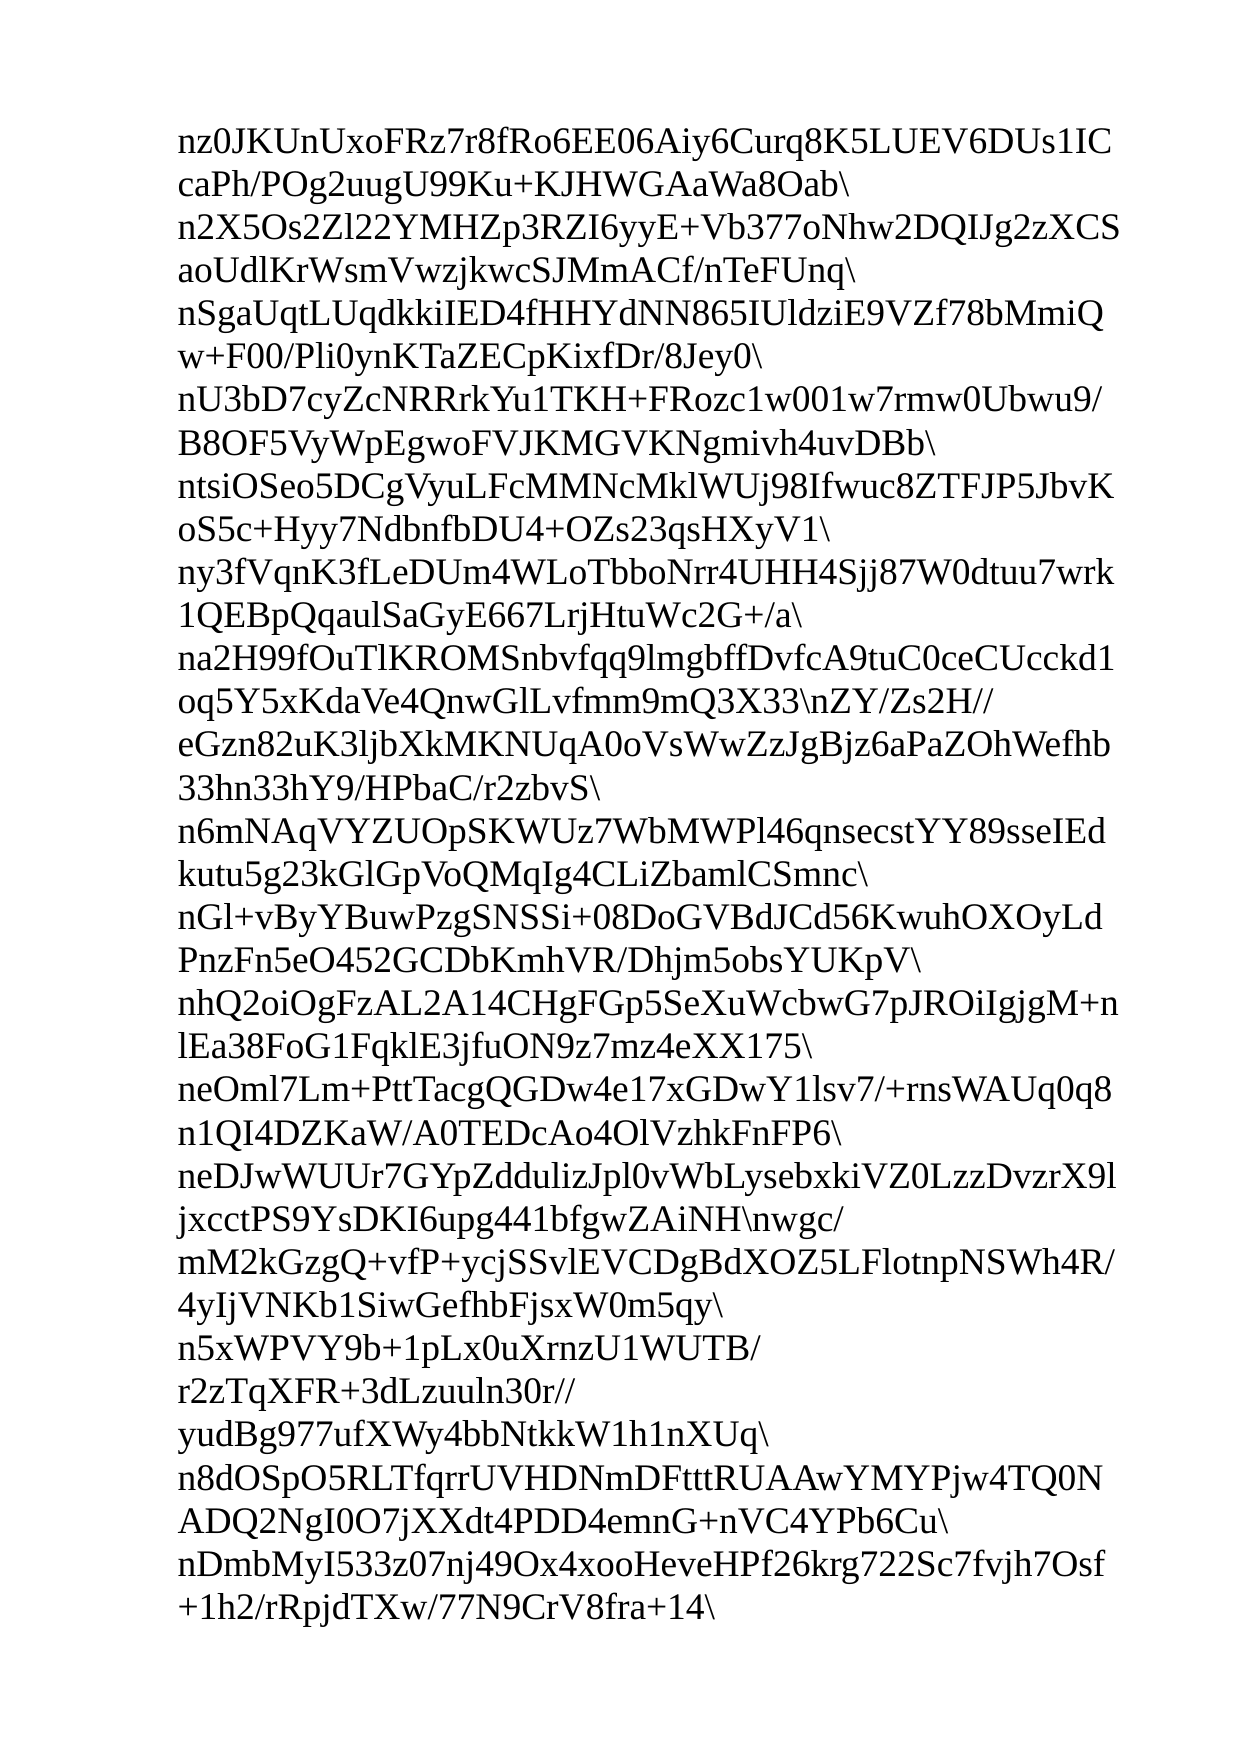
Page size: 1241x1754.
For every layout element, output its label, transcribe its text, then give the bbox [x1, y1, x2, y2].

list nz0JKUnUxoFRz7r8fRo6EE06Aiy6Curq8K5LUEV6DUs1ICcaPh/POg2uugU99Ku+KJHWGAaWa8Oab\n2X5Os2Zl22YMHZp3RZI6yyE+Vb377oNhw2DQIJg2zXCSaoUdlKrWsmVwzjkwcSJMmACf/nTeFUnq\nSgaUqtLUqdkkiIED4fHHYdNN865IUldziE9VZf78bMmiQw+F00/Pli0ynKTaZECpKixfDr/8Jey0\nU3bD7cyZcNRRrkYu1TKH+FRozc1w001w7rmw0Ubwu9/B8OF5VyWpEgwoFVJKMGVKNgmivh4uvDBb\ntsiOSeo5DCgVyuLFcMMNcMklWUj98Ifwuc8ZTFJP5JbvKoS5c+Hyy7NdbnfbDU4+OZs23qsHXyV1\ny3fVqnK3fLeDUm4WLoTbboNrr4UHH4Sjj87W0dtuu7wrk1QEBpQqaulSaGyE667LrjHtuWc2G+/a\na2H99fOuTlKROMSnbvfqq9lmgbffDvfcA9tuC0ceCUcckd1oq5Y5xKdaVe4QnwGlLvfmm9mQ3X33\nZY/Zs2H//eGzn82uK3ljbXkMKNUqA0oVsWwZzJgBjz6aPaZOhWefhb33hn33hY9/HPbaC/r2zbvS\n6mNAqVYZUOpSKWUz7WbMWPl46qnsecstYY89sseIEdkutu5g23kGlGpVoQMqIg4CLiZbamlCSmnc\nGl+vByYBuwPzgSNSSi+08DoGVBdJCd56KwuhOXOyLdPnzFn5eO452GCDbKmhVR/Dhjm5obsYUKpV\nhQ2oiOgFzAL2A14CHgFGp5SeXuWcbwG7pJROiIgjgM+nlEa38FoG1FqklE3jfuON9z7mz4eXX175\neOml7Lm+PttTacgQGDw4e17xGDwY1lsv7/+rnsWAUq0q8n1QI4DZKaW/A0TEDcAo4OlVzhkFnFP6\neDJwWUUr7GYpZddulizJpl0vWbLysebxkiVZ0LzzDvzrX9ljxcctPS9YsDKI6upg441bfgwZAiNH\nwgc/mM2kGzgQ+vfP+ycjSSvlEVCDgBdXOZ5LFlotnpNSWh4R/4yIjVNKb1SiwGefhbFjsxW0m5qy\n5xWPVY9b+1pLx0uXrnzU1WUTB/r2zTqXFR+3dLzuuln30r//yudBg977ufXWy4bbNtkkW1h1nXUq\n8dOSpO5RLTfqrrUVHDNmDFtttRUAAwYMYPjw4TQ0NADQ2NgI0O7jXXdt4PDD4emnG+nVC4YPb6Cu\nDmbMyI533z07nj49Ox4xooHeveHPf26krg722Sc7fvjh7Osf+1h2/rRpjdTXw/77N9CrV8fra+14\ [177, 118, 1122, 1627]
